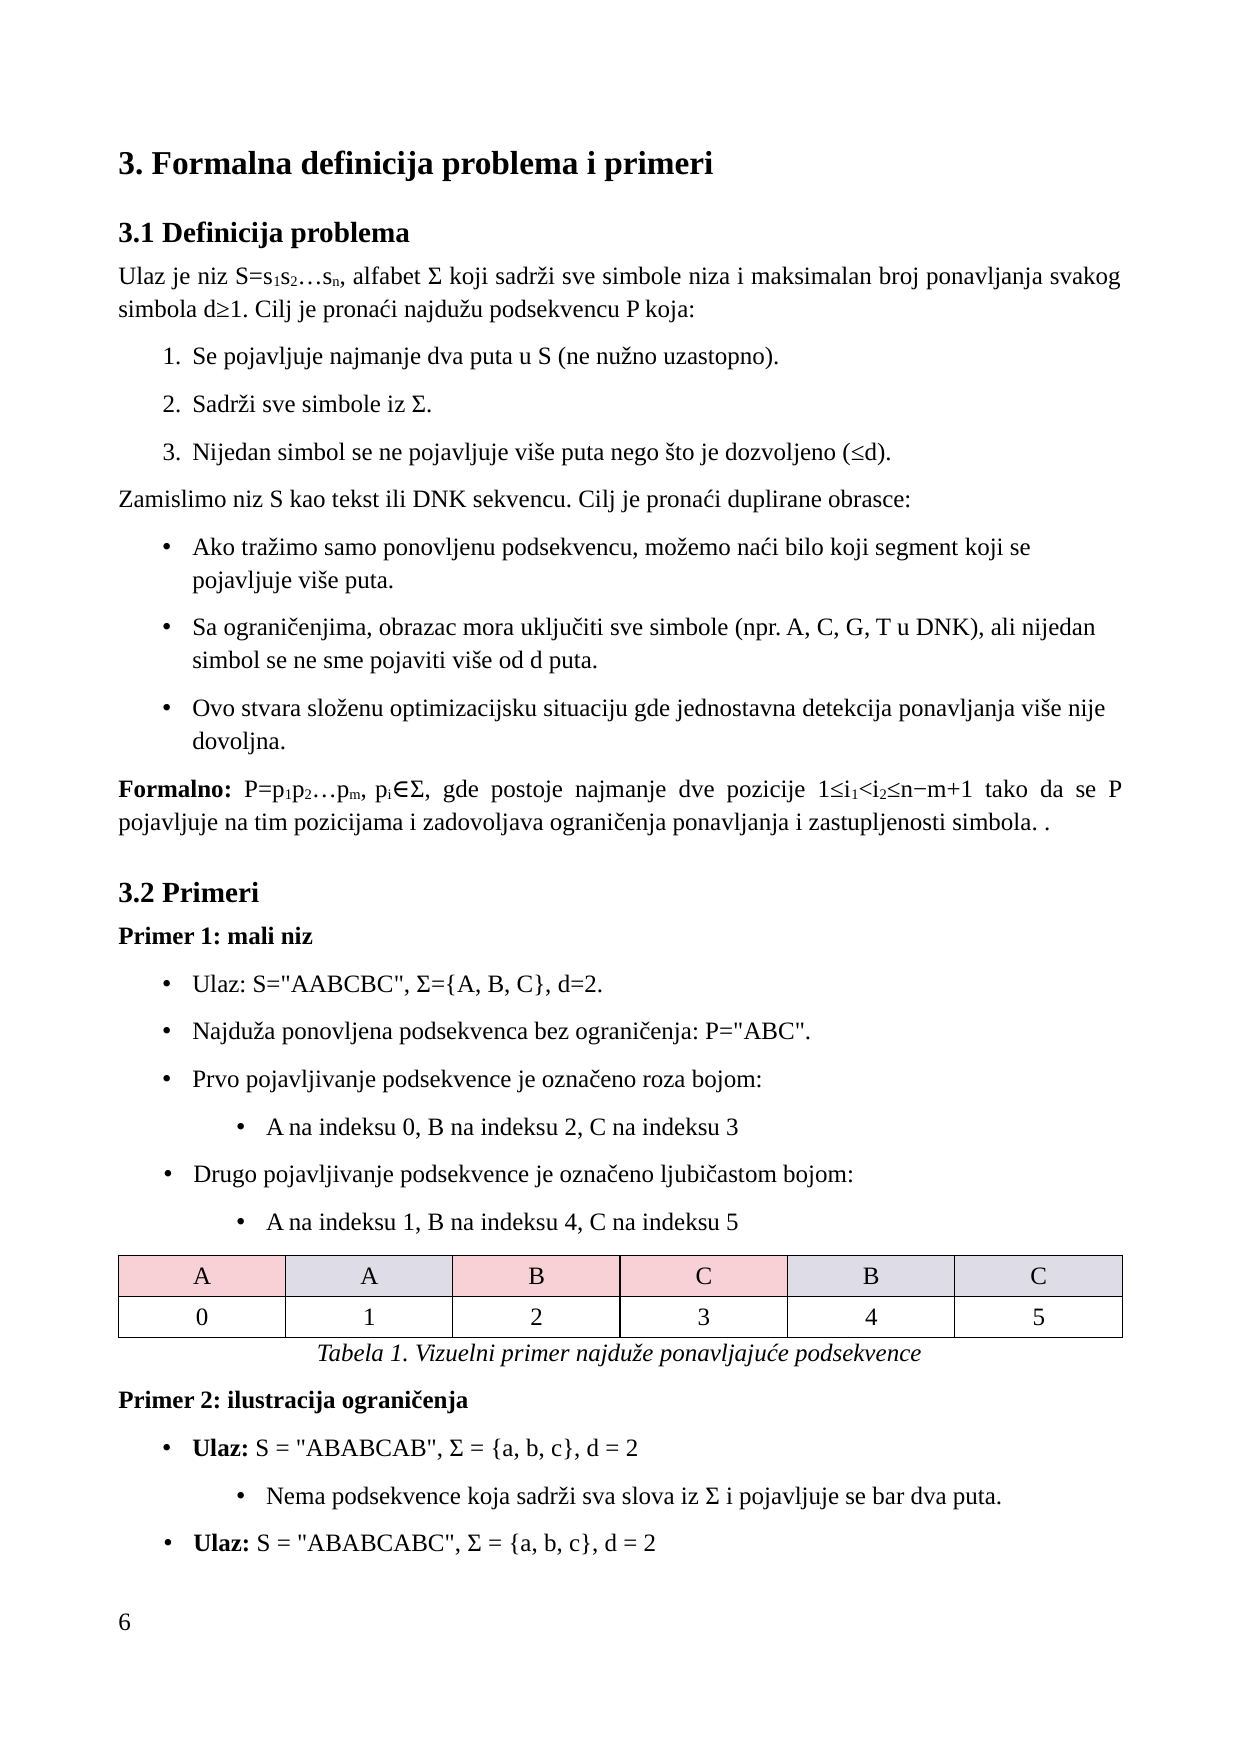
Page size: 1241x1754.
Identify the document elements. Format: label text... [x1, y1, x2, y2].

table_header C [621, 1256, 787, 1296]
subtitle 3.1 Definicija problema [118, 215, 1122, 248]
text Primer 2: ilustracija ograničenja [118, 1386, 1122, 1414]
list Nijedan simbol se ne pojavljuje više puta nego što je dozvoljeno (≤d). [162, 437, 1122, 465]
list Sadrži sve simbole iz Σ. [162, 389, 1122, 418]
table_header B [453, 1256, 619, 1296]
table_cell 3 [621, 1297, 787, 1337]
text Zamislimo niz S kao tekst ili DNK sekvencu. Cilj je pronaći duplirane obrasce: [118, 484, 1122, 513]
list Ovo stvara složenu optimizacijsku situaciju gde jednostavna detekcija ponavljanja više nije dovoljna. [162, 693, 1122, 755]
table_cell 0 [119, 1297, 285, 1337]
table_cell 4 [788, 1297, 954, 1337]
text Formalno: P=p1p2…pm, pi∈Σ, gde postoje najmanje dve pozicije 1≤i1<i2≤n−m+1 tako da se P pojavljuje na tim pozicijama i zadovoljava ograničenja ponavljanja i zastupljenosti simbola. . [118, 774, 1122, 836]
table_cell 1 [286, 1297, 452, 1337]
list A na indeksu 0, B na indeksu 2, C na indeksu 3 [236, 1112, 1122, 1140]
table_header B [788, 1256, 954, 1296]
list Nema podsekvence koja sadrži sva slova iz Σ i pojavljuje se bar dva puta. [236, 1481, 1122, 1509]
table_header A [286, 1256, 452, 1296]
table_header A [119, 1256, 285, 1296]
text Tabela 1. Vizuelni primer najduže ponavljajuće podsekvence [118, 1338, 1122, 1367]
list Se pojavljuje najmanje dva puta u S (ne nužno uzastopno). [162, 341, 1122, 370]
list Drugo pojavljivanje podsekvence je označeno ljubičastom bojom: [164, 1159, 1122, 1188]
list Prvo pojavljivanje podsekvence je označeno roza bojom: [162, 1064, 1122, 1093]
list Ulaz: S="AABCBC", Σ={A, B, C}, d=2. [162, 969, 1122, 998]
table_header C [955, 1256, 1122, 1296]
list Ako tražimo samo ponovljenu podsekvencu, možemo naći bilo koji segment koji se pojavljuje više puta. [162, 532, 1122, 594]
list Sa ograničenjima, obrazac mora uključiti sve simbole (npr. A, C, G, T u DNK), ali nijedan simbol se ne sme pojaviti više od d puta. [162, 612, 1122, 674]
list Ulaz: S = "ABABCAB", Σ = {a, b, c}, d = 2 [162, 1433, 1122, 1462]
text Ulaz je niz S=s1s2…sn, alfabet Σ koji sadrži sve simbole niza i maksimalan broj ponavljanja svakog simbola d≥1. Cilj je pronaći najdužu podsekvencu P koja: [118, 261, 1122, 323]
list Ulaz: S = "ABABCABC", Σ = {a, b, c}, d = 2 [164, 1528, 1122, 1557]
text Primer 1: mali niz [118, 921, 1122, 950]
subtitle 3.2 Primeri [118, 875, 1122, 909]
table_cell 2 [453, 1297, 619, 1337]
subtitle 3. Formalna definicija problema i primeri [118, 143, 1122, 181]
list A na indeksu 1, B na indeksu 4, C na indeksu 5 [236, 1207, 1122, 1236]
table_cell 5 [955, 1297, 1122, 1337]
list Najduža ponovljena podsekvenca bez ograničenja: P="ABC". [162, 1016, 1122, 1045]
